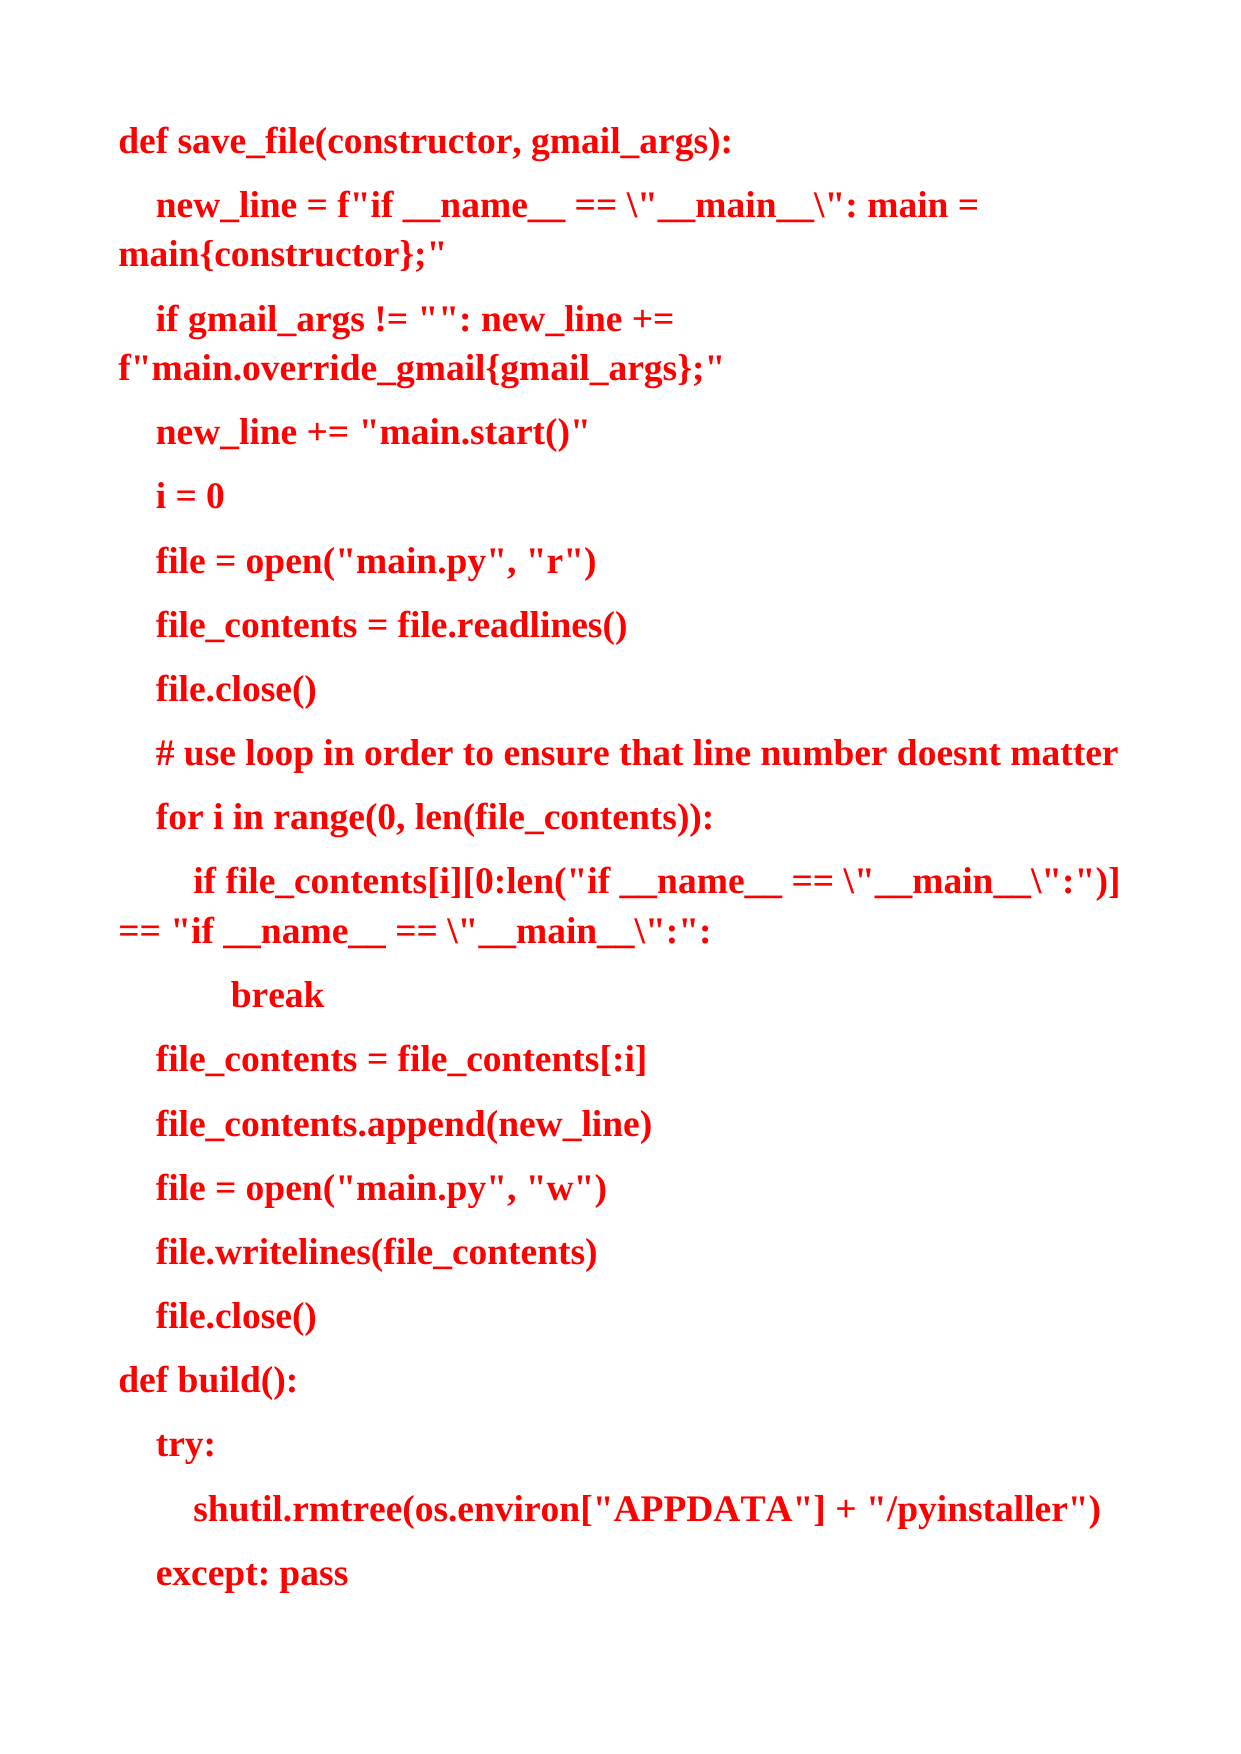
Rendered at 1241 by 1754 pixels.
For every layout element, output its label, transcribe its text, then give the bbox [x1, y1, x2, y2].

text file_contents = file.readlines() [118, 602, 1122, 645]
text i = 0 [118, 474, 1122, 517]
text shutil.rmtree(os.environ["APPDATA"] + "/pyinstaller") [118, 1486, 1122, 1529]
text if file_contents[i][0:len("if __name__ == \"__main__\":")] == "if __name__ == \"__main__\":": [118, 859, 1122, 952]
text file_contents = file_contents[:i] [118, 1037, 1122, 1080]
text file.close() [118, 666, 1122, 709]
text break [118, 973, 1122, 1016]
text file.close() [118, 1293, 1122, 1337]
text def build(): [118, 1358, 1122, 1401]
text file = open("main.py", "r") [118, 538, 1122, 581]
text new_line = f"if __name__ == \"__main__\": main = main{constructor};" [118, 182, 1122, 275]
text def save_file(constructor, gmail_args): [118, 118, 1122, 161]
text file_contents.append(new_line) [118, 1101, 1122, 1144]
text for i in range(0, len(file_contents)): [118, 795, 1122, 838]
text new_line += "main.start()" [118, 410, 1122, 453]
text file = open("main.py", "w") [118, 1165, 1122, 1208]
text try: [118, 1422, 1122, 1465]
text except: pass [118, 1550, 1122, 1593]
text # use loop in order to ensure that line number doesnt matter [118, 731, 1122, 774]
text file.writelines(file_contents) [118, 1229, 1122, 1272]
text if gmail_args != "": new_line += f"main.override_gmail{gmail_args};" [118, 296, 1122, 389]
